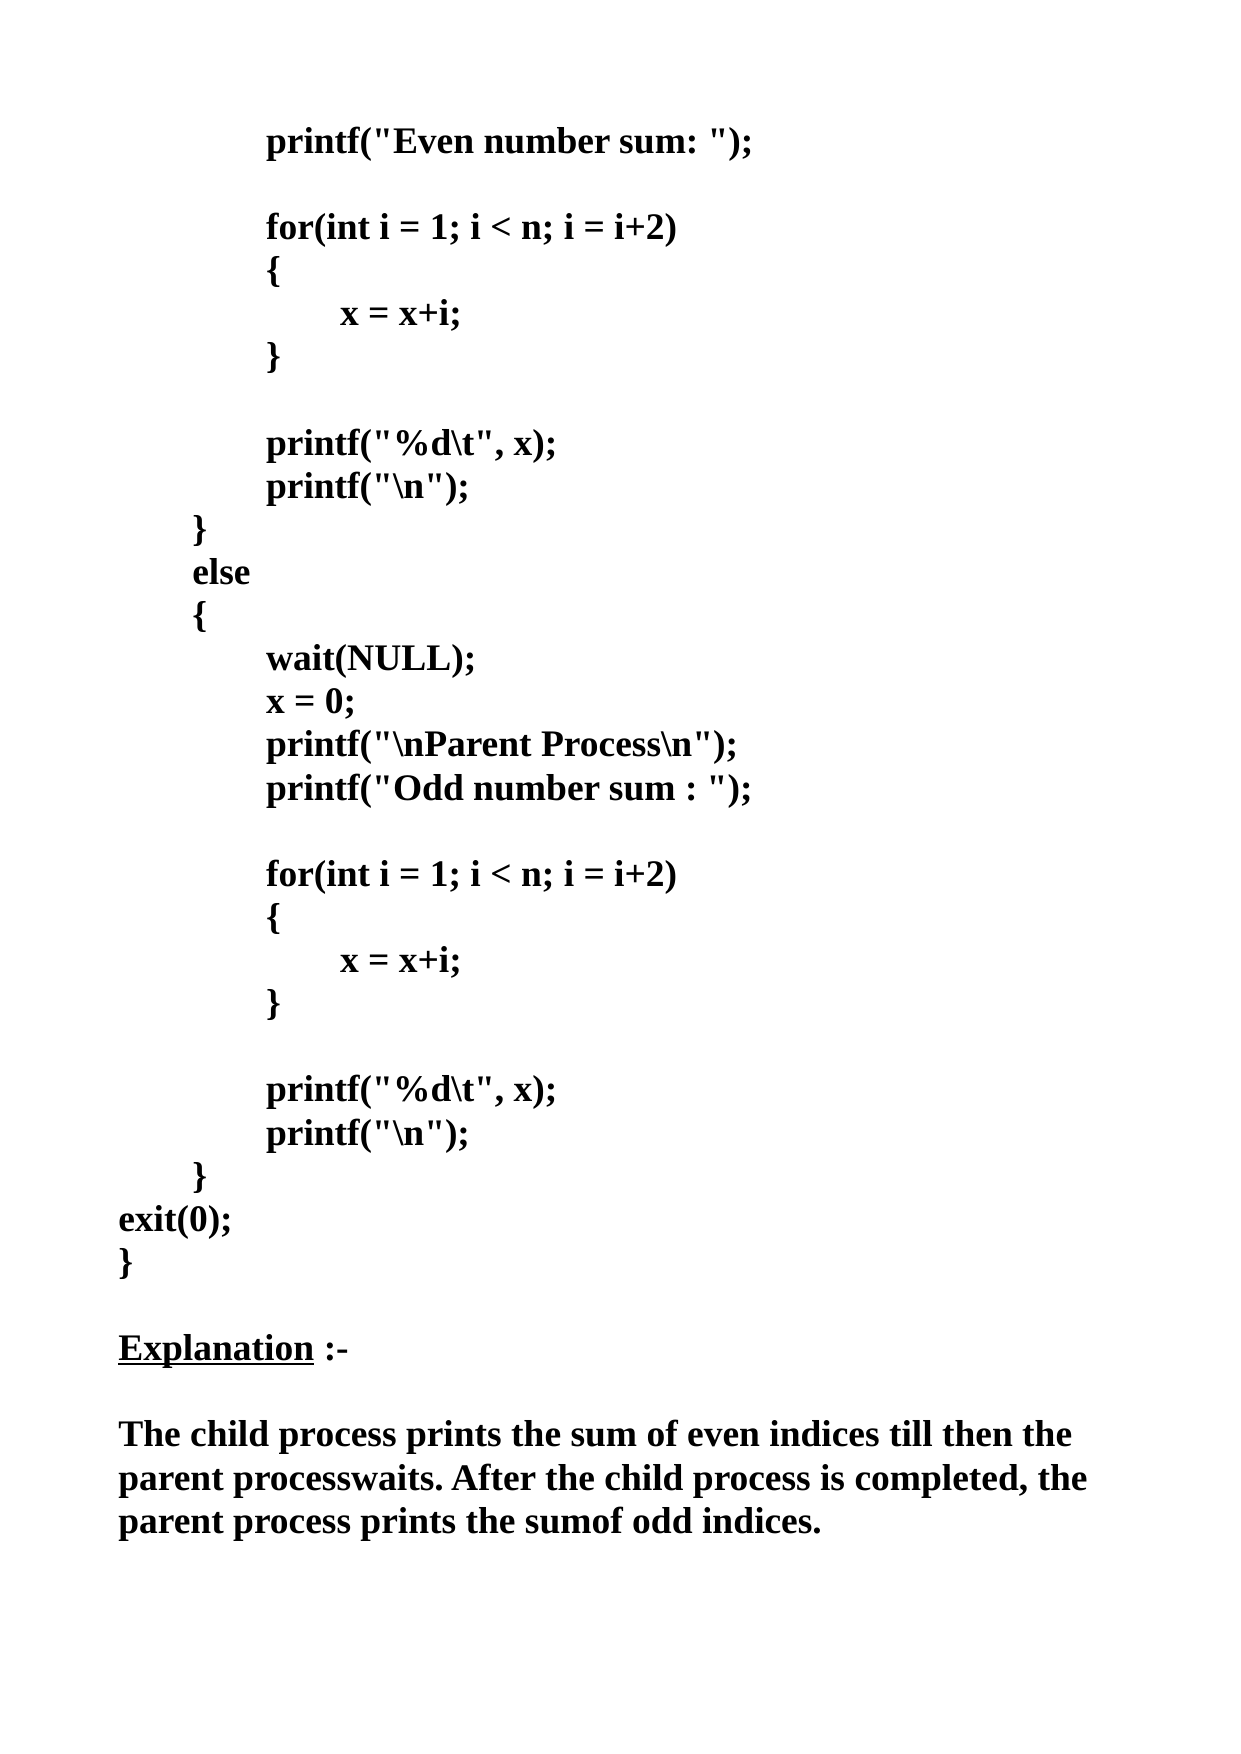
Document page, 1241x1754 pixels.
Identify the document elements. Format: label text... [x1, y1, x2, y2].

text printf("\n"); [118, 463, 1122, 506]
text } [118, 1153, 1122, 1196]
text for(int i = 1; i < n; i = i+2) [118, 204, 1122, 247]
text The child process prints the sum of even indices till then the parent processwaits. After the child process is completed, the parent process prints the sumof odd indices. [118, 1412, 1122, 1541]
text } [118, 981, 1122, 1024]
text Explanation :- [118, 1326, 1122, 1369]
text else [118, 549, 1122, 592]
text printf("\n"); [118, 1110, 1122, 1153]
text x = x+i; [118, 937, 1122, 981]
text } [118, 1239, 1122, 1282]
text } [118, 506, 1122, 549]
text } [118, 334, 1122, 377]
text { [118, 894, 1122, 937]
text wait(NULL); [118, 636, 1122, 679]
text x = 0; [118, 679, 1122, 722]
text printf("Even number sum: "); [118, 118, 1122, 161]
text { [118, 592, 1122, 636]
text x = x+i; [118, 291, 1122, 334]
text printf("%d\t", x); [118, 1067, 1122, 1110]
text exit(0); [118, 1196, 1122, 1239]
text { [118, 247, 1122, 291]
text printf("\nParent Process\n"); [118, 722, 1122, 765]
text printf("%d\t", x); [118, 420, 1122, 463]
text printf("Odd number sum : "); [118, 765, 1122, 808]
text for(int i = 1; i < n; i = i+2) [118, 851, 1122, 894]
